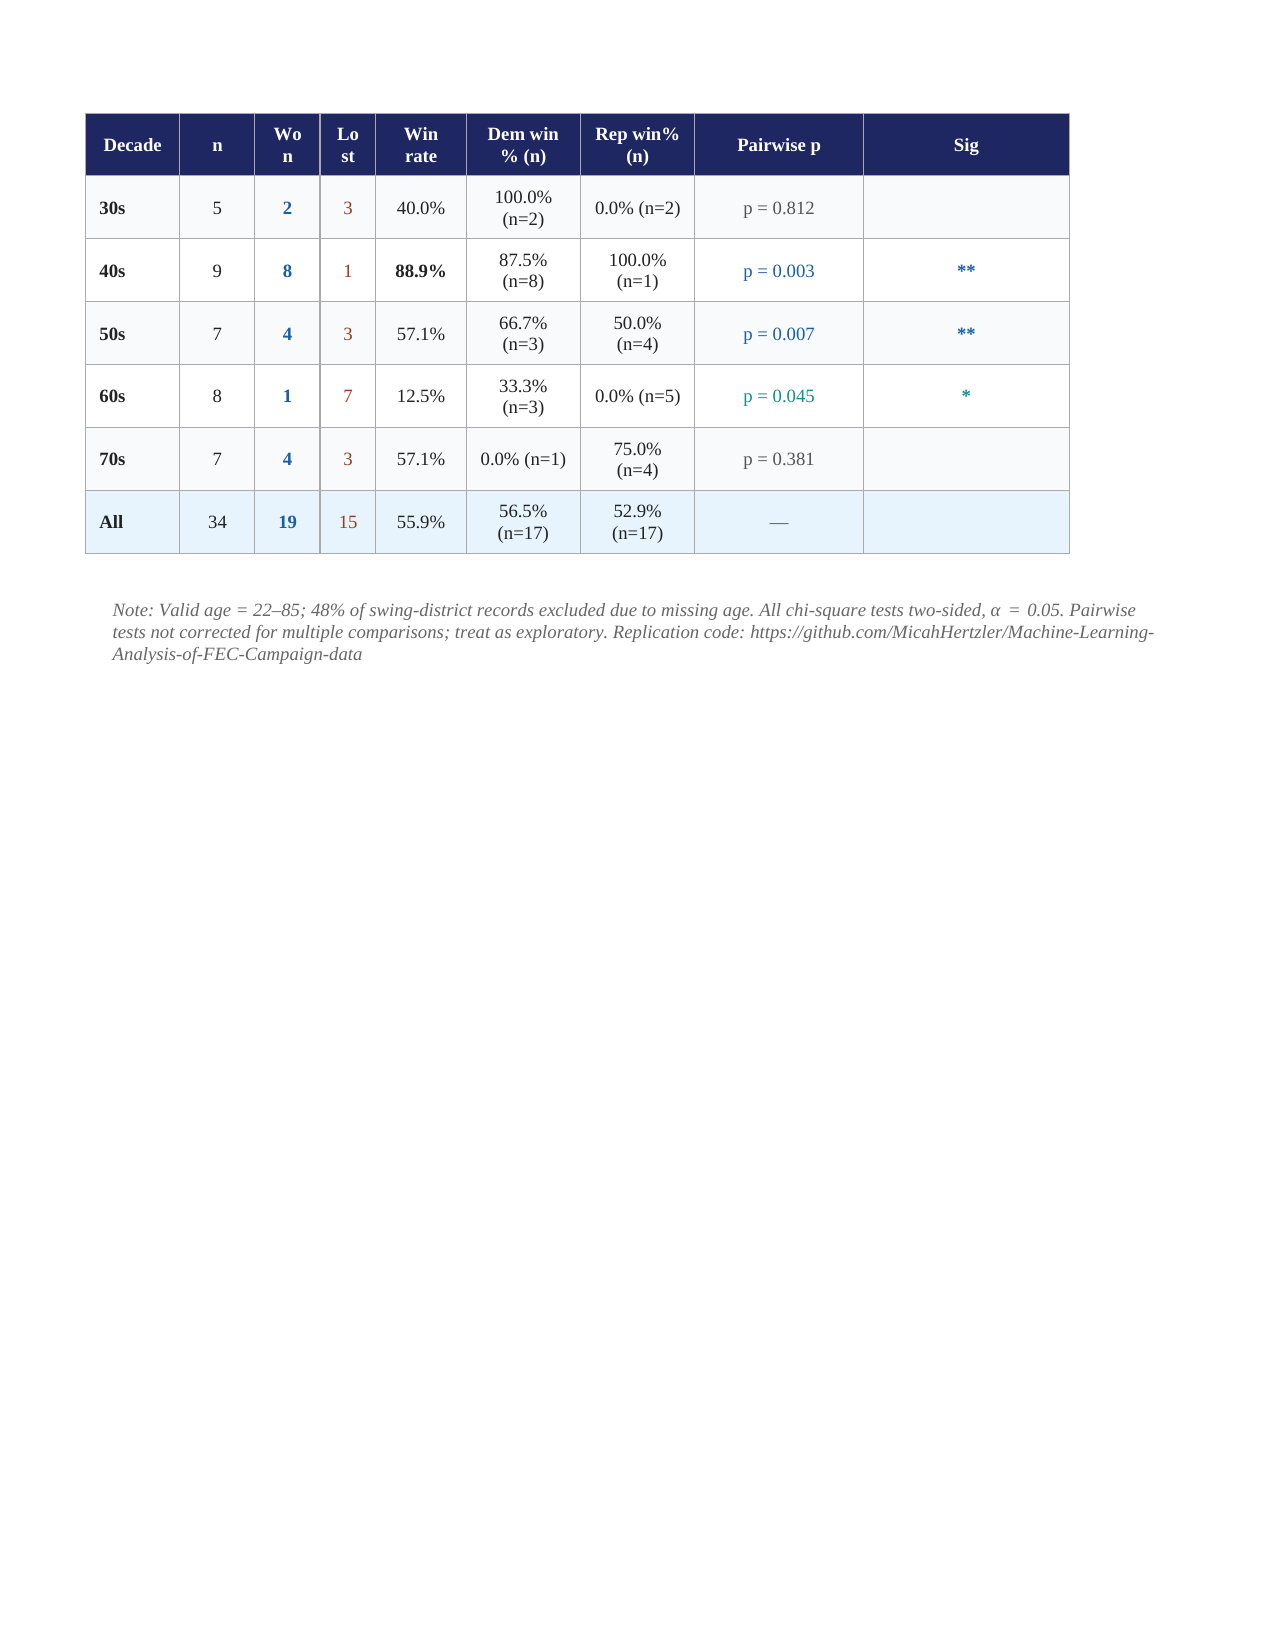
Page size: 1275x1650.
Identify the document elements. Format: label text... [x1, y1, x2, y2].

table_cell 56.5% (n=17) [467, 491, 580, 553]
table_cell 9 [180, 239, 254, 301]
table_cell p = 0.003 [695, 239, 863, 301]
table_cell 19 [255, 491, 319, 553]
table_cell 66.7% (n=3) [467, 302, 580, 364]
table_cell [864, 491, 1069, 553]
text Note: Valid age = 22–85; 48% of swing-district records excluded due to missing age. All chi-square tests two-sided, α = 0.05. Pairwise tests not corrected for multiple comparisons; treat as exploratory. Replication code: https://github.com/MicahHertzler/Machine-Learning-Analysis-of-FEC-Campaign-data [112, 599, 1162, 664]
table_cell 15 [321, 491, 375, 553]
table_header Dem win% (n) [467, 114, 580, 175]
table_cell ** [864, 302, 1069, 364]
table_cell 100.0% (n=1) [581, 239, 694, 301]
table_cell 55.9% [376, 491, 466, 553]
table_header Rep win% (n) [581, 114, 694, 175]
table_header Win rate [376, 114, 466, 175]
table_cell 3 [321, 176, 375, 238]
table_header Won [255, 114, 319, 175]
table_cell p = 0.007 [695, 302, 863, 364]
table_cell 0.0% (n=5) [581, 365, 694, 427]
table_cell 4 [255, 428, 319, 490]
table_cell [864, 428, 1069, 490]
table_cell 75.0% (n=4) [581, 428, 694, 490]
table_cell 0.0% (n=2) [581, 176, 694, 238]
table_cell 34 [180, 491, 254, 553]
table_cell All [86, 491, 179, 553]
table_cell 8 [255, 239, 319, 301]
table_header Pairwise p [695, 114, 863, 175]
table_header Sig [864, 114, 1069, 175]
table_cell 60s [86, 365, 179, 427]
table_cell ** [864, 239, 1069, 301]
table_cell 40s [86, 239, 179, 301]
table_cell 50s [86, 302, 179, 364]
table_cell 87.5% (n=8) [467, 239, 580, 301]
table_cell 52.9% (n=17) [581, 491, 694, 553]
table_cell — [695, 491, 863, 553]
table_cell 40.0% [376, 176, 466, 238]
table_cell p = 0.381 [695, 428, 863, 490]
table_cell 57.1% [376, 302, 466, 364]
table_cell 70s [86, 428, 179, 490]
table_header Lost [321, 114, 375, 175]
table_cell 4 [255, 302, 319, 364]
table_cell 50.0% (n=4) [581, 302, 694, 364]
table_cell 2 [255, 176, 319, 238]
table_cell 57.1% [376, 428, 466, 490]
table_cell 7 [180, 302, 254, 364]
table_header n [180, 114, 254, 175]
table_cell 1 [321, 239, 375, 301]
table_cell 5 [180, 176, 254, 238]
table_cell 100.0% (n=2) [467, 176, 580, 238]
table_cell 33.3% (n=3) [467, 365, 580, 427]
table_header Decade [86, 114, 179, 175]
table_cell [864, 176, 1069, 238]
table_cell 30s [86, 176, 179, 238]
table_cell 3 [321, 302, 375, 364]
table_cell 7 [321, 365, 375, 427]
table_cell p = 0.812 [695, 176, 863, 238]
table_cell 8 [180, 365, 254, 427]
table_cell p = 0.045 [695, 365, 863, 427]
table_cell 3 [321, 428, 375, 490]
table_cell 88.9% [376, 239, 466, 301]
table_cell 0.0% (n=1) [467, 428, 580, 490]
table_cell * [864, 365, 1069, 427]
table_cell 12.5% [376, 365, 466, 427]
table_cell 1 [255, 365, 319, 427]
table_cell 7 [180, 428, 254, 490]
